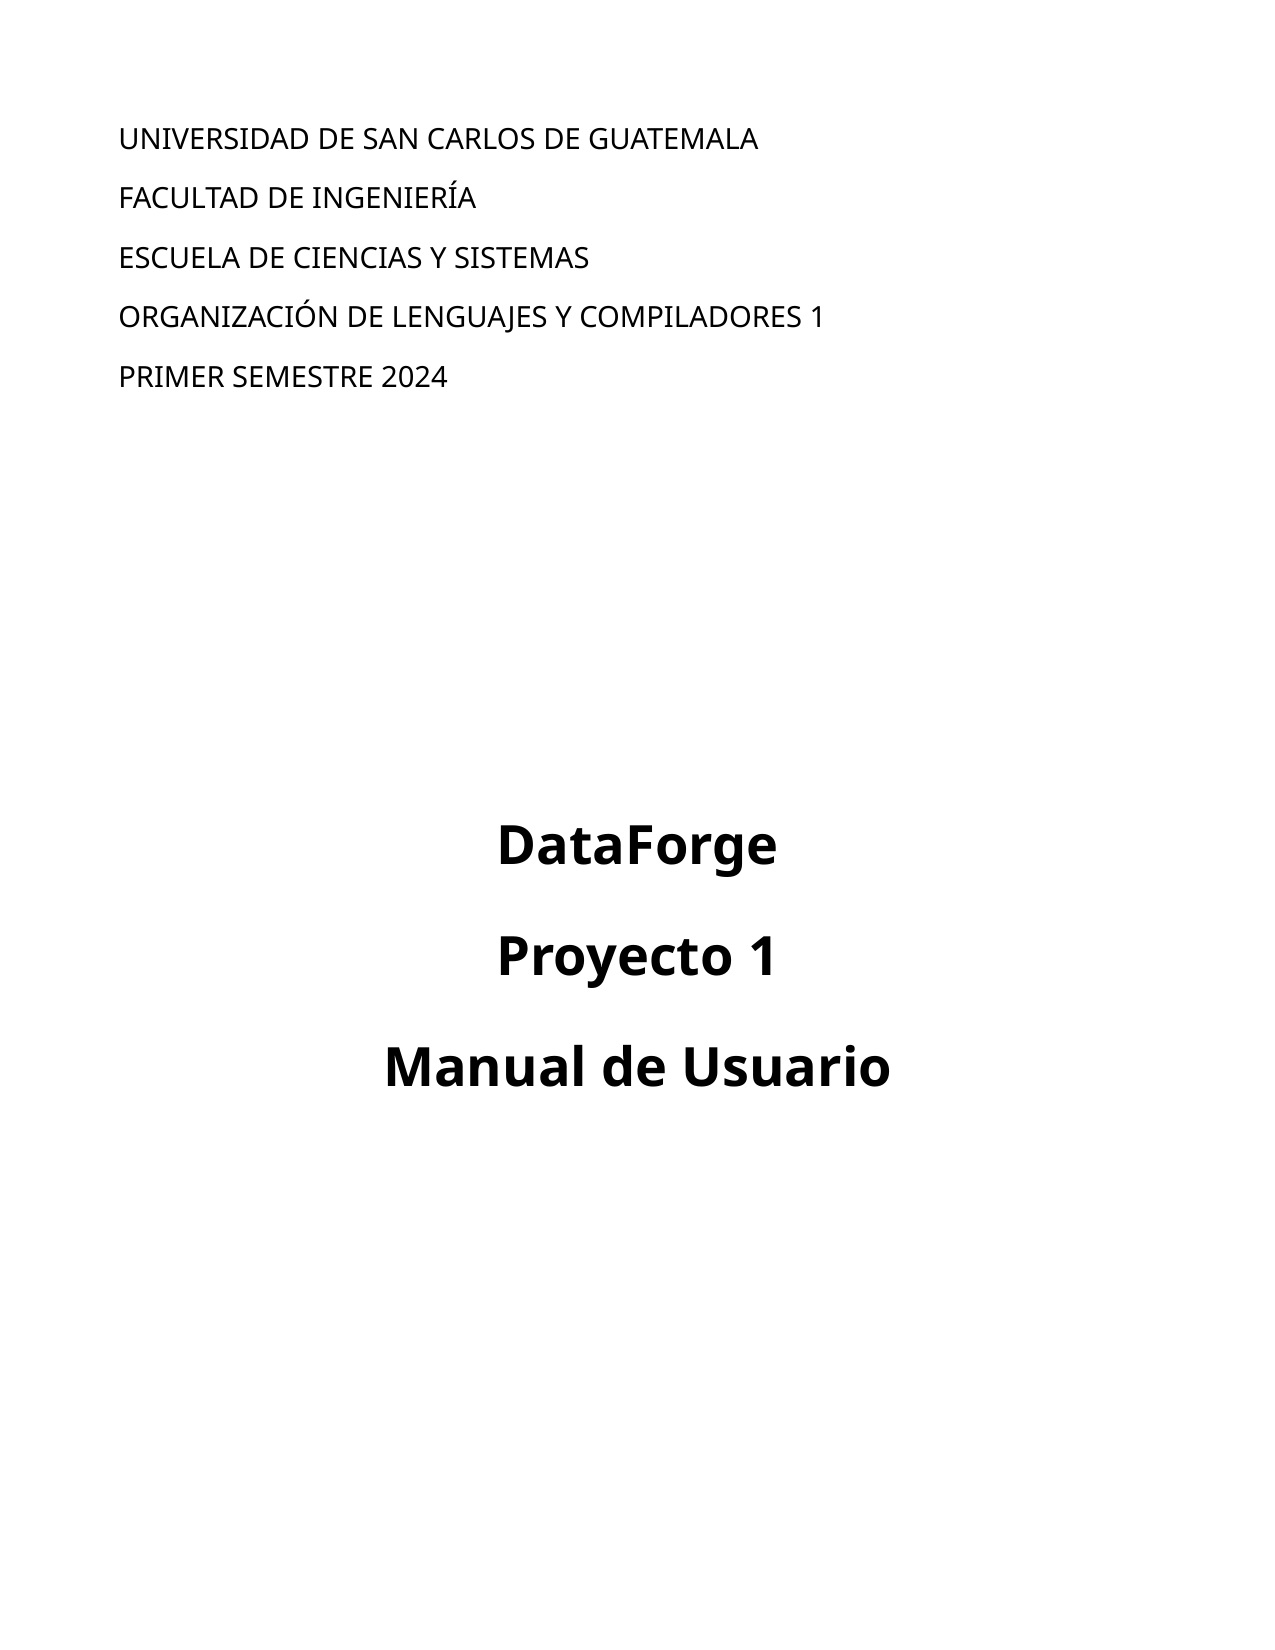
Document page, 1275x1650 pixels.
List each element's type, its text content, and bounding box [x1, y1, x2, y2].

text PRIMER SEMESTRE 2024 [118, 356, 1157, 396]
text UNIVERSIDAD DE SAN CARLOS DE GUATEMALA [118, 118, 1157, 158]
text Proyecto 1 [118, 917, 1157, 991]
text DataForge [118, 807, 1157, 881]
text Manual de Usuario [118, 1028, 1157, 1102]
text FACULTAD DE INGENIERÍA [118, 178, 1157, 217]
text ESCUELA DE CIENCIAS Y SISTEMAS [118, 237, 1157, 277]
text ORGANIZACIÓN DE LENGUAJES Y COMPILADORES 1 [118, 297, 1157, 336]
